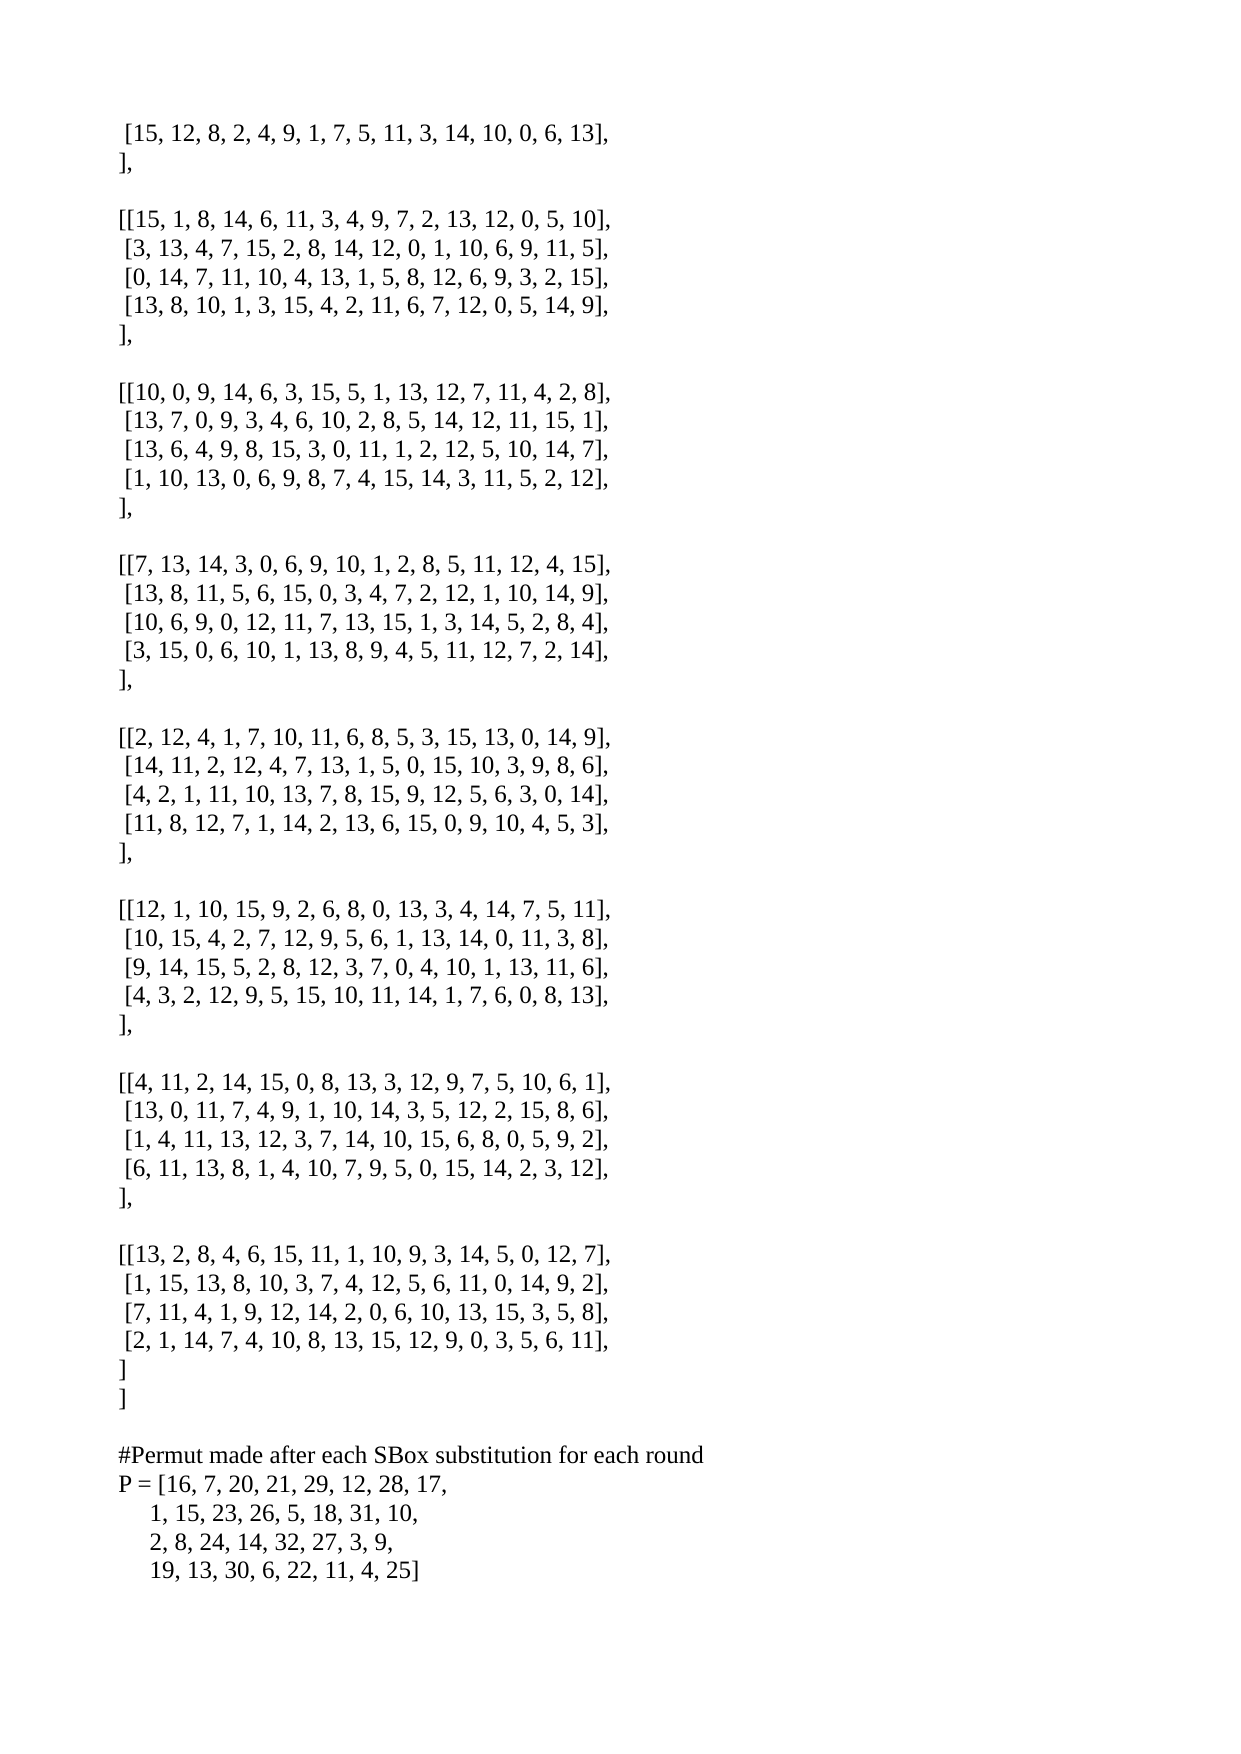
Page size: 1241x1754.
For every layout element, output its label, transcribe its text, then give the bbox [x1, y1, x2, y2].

text [9, 14, 15, 5, 2, 8, 12, 3, 7, 0, 4, 10, 1, 13, 11, 6], [118, 952, 1122, 981]
text [7, 11, 4, 1, 9, 12, 14, 2, 0, 6, 10, 13, 15, 3, 5, 8], [118, 1297, 1122, 1326]
text ], [118, 664, 1122, 693]
text P = [16, 7, 20, 21, 29, 12, 28, 17, [118, 1469, 1122, 1498]
text [10, 6, 9, 0, 12, 11, 7, 13, 15, 1, 3, 14, 5, 2, 8, 4], [118, 607, 1122, 636]
text [[15, 1, 8, 14, 6, 11, 3, 4, 9, 7, 2, 13, 12, 0, 5, 10], [118, 204, 1122, 233]
text [13, 8, 11, 5, 6, 15, 0, 3, 4, 7, 2, 12, 1, 10, 14, 9], [118, 578, 1122, 607]
text [[10, 0, 9, 14, 6, 3, 15, 5, 1, 13, 12, 7, 11, 4, 2, 8], [118, 377, 1122, 406]
text [13, 7, 0, 9, 3, 4, 6, 10, 2, 8, 5, 14, 12, 11, 15, 1], [118, 406, 1122, 434]
text 2, 8, 24, 14, 32, 27, 3, 9, [118, 1527, 1122, 1556]
text [[12, 1, 10, 15, 9, 2, 6, 8, 0, 13, 3, 4, 14, 7, 5, 11], [118, 894, 1122, 923]
text [1, 10, 13, 0, 6, 9, 8, 7, 4, 15, 14, 3, 11, 5, 2, 12], [118, 463, 1122, 492]
text [[13, 2, 8, 4, 6, 15, 11, 1, 10, 9, 3, 14, 5, 0, 12, 7], [118, 1239, 1122, 1268]
text [1, 4, 11, 13, 12, 3, 7, 14, 10, 15, 6, 8, 0, 5, 9, 2], [118, 1124, 1122, 1153]
text [0, 14, 7, 11, 10, 4, 13, 1, 5, 8, 12, 6, 9, 3, 2, 15], [118, 262, 1122, 291]
text ], [118, 147, 1122, 176]
text ], [118, 492, 1122, 521]
text [4, 3, 2, 12, 9, 5, 15, 10, 11, 14, 1, 7, 6, 0, 8, 13], [118, 981, 1122, 1009]
text ], [118, 1009, 1122, 1038]
text [13, 6, 4, 9, 8, 15, 3, 0, 11, 1, 2, 12, 5, 10, 14, 7], [118, 434, 1122, 463]
text ] [118, 1354, 1122, 1383]
text 19, 13, 30, 6, 22, 11, 4, 25] [118, 1556, 1122, 1584]
text [[2, 12, 4, 1, 7, 10, 11, 6, 8, 5, 3, 15, 13, 0, 14, 9], [118, 722, 1122, 751]
text 1, 15, 23, 26, 5, 18, 31, 10, [118, 1498, 1122, 1527]
text [13, 0, 11, 7, 4, 9, 1, 10, 14, 3, 5, 12, 2, 15, 8, 6], [118, 1096, 1122, 1124]
text [11, 8, 12, 7, 1, 14, 2, 13, 6, 15, 0, 9, 10, 4, 5, 3], [118, 808, 1122, 837]
text [3, 15, 0, 6, 10, 1, 13, 8, 9, 4, 5, 11, 12, 7, 2, 14], [118, 636, 1122, 664]
text ], [118, 319, 1122, 348]
text [1, 15, 13, 8, 10, 3, 7, 4, 12, 5, 6, 11, 0, 14, 9, 2], [118, 1268, 1122, 1297]
text [[7, 13, 14, 3, 0, 6, 9, 10, 1, 2, 8, 5, 11, 12, 4, 15], [118, 549, 1122, 578]
text [6, 11, 13, 8, 1, 4, 10, 7, 9, 5, 0, 15, 14, 2, 3, 12], [118, 1153, 1122, 1182]
text [10, 15, 4, 2, 7, 12, 9, 5, 6, 1, 13, 14, 0, 11, 3, 8], [118, 923, 1122, 952]
text [2, 1, 14, 7, 4, 10, 8, 13, 15, 12, 9, 0, 3, 5, 6, 11], [118, 1326, 1122, 1354]
text [3, 13, 4, 7, 15, 2, 8, 14, 12, 0, 1, 10, 6, 9, 11, 5], [118, 233, 1122, 262]
text ], [118, 837, 1122, 866]
text ] [118, 1383, 1122, 1412]
text #Permut made after each SBox substitution for each round [118, 1441, 1122, 1469]
text [14, 11, 2, 12, 4, 7, 13, 1, 5, 0, 15, 10, 3, 9, 8, 6], [118, 751, 1122, 779]
text [4, 2, 1, 11, 10, 13, 7, 8, 15, 9, 12, 5, 6, 3, 0, 14], [118, 779, 1122, 808]
text ], [118, 1182, 1122, 1211]
text [[4, 11, 2, 14, 15, 0, 8, 13, 3, 12, 9, 7, 5, 10, 6, 1], [118, 1067, 1122, 1096]
text [15, 12, 8, 2, 4, 9, 1, 7, 5, 11, 3, 14, 10, 0, 6, 13], [118, 118, 1122, 147]
text [13, 8, 10, 1, 3, 15, 4, 2, 11, 6, 7, 12, 0, 5, 14, 9], [118, 291, 1122, 319]
